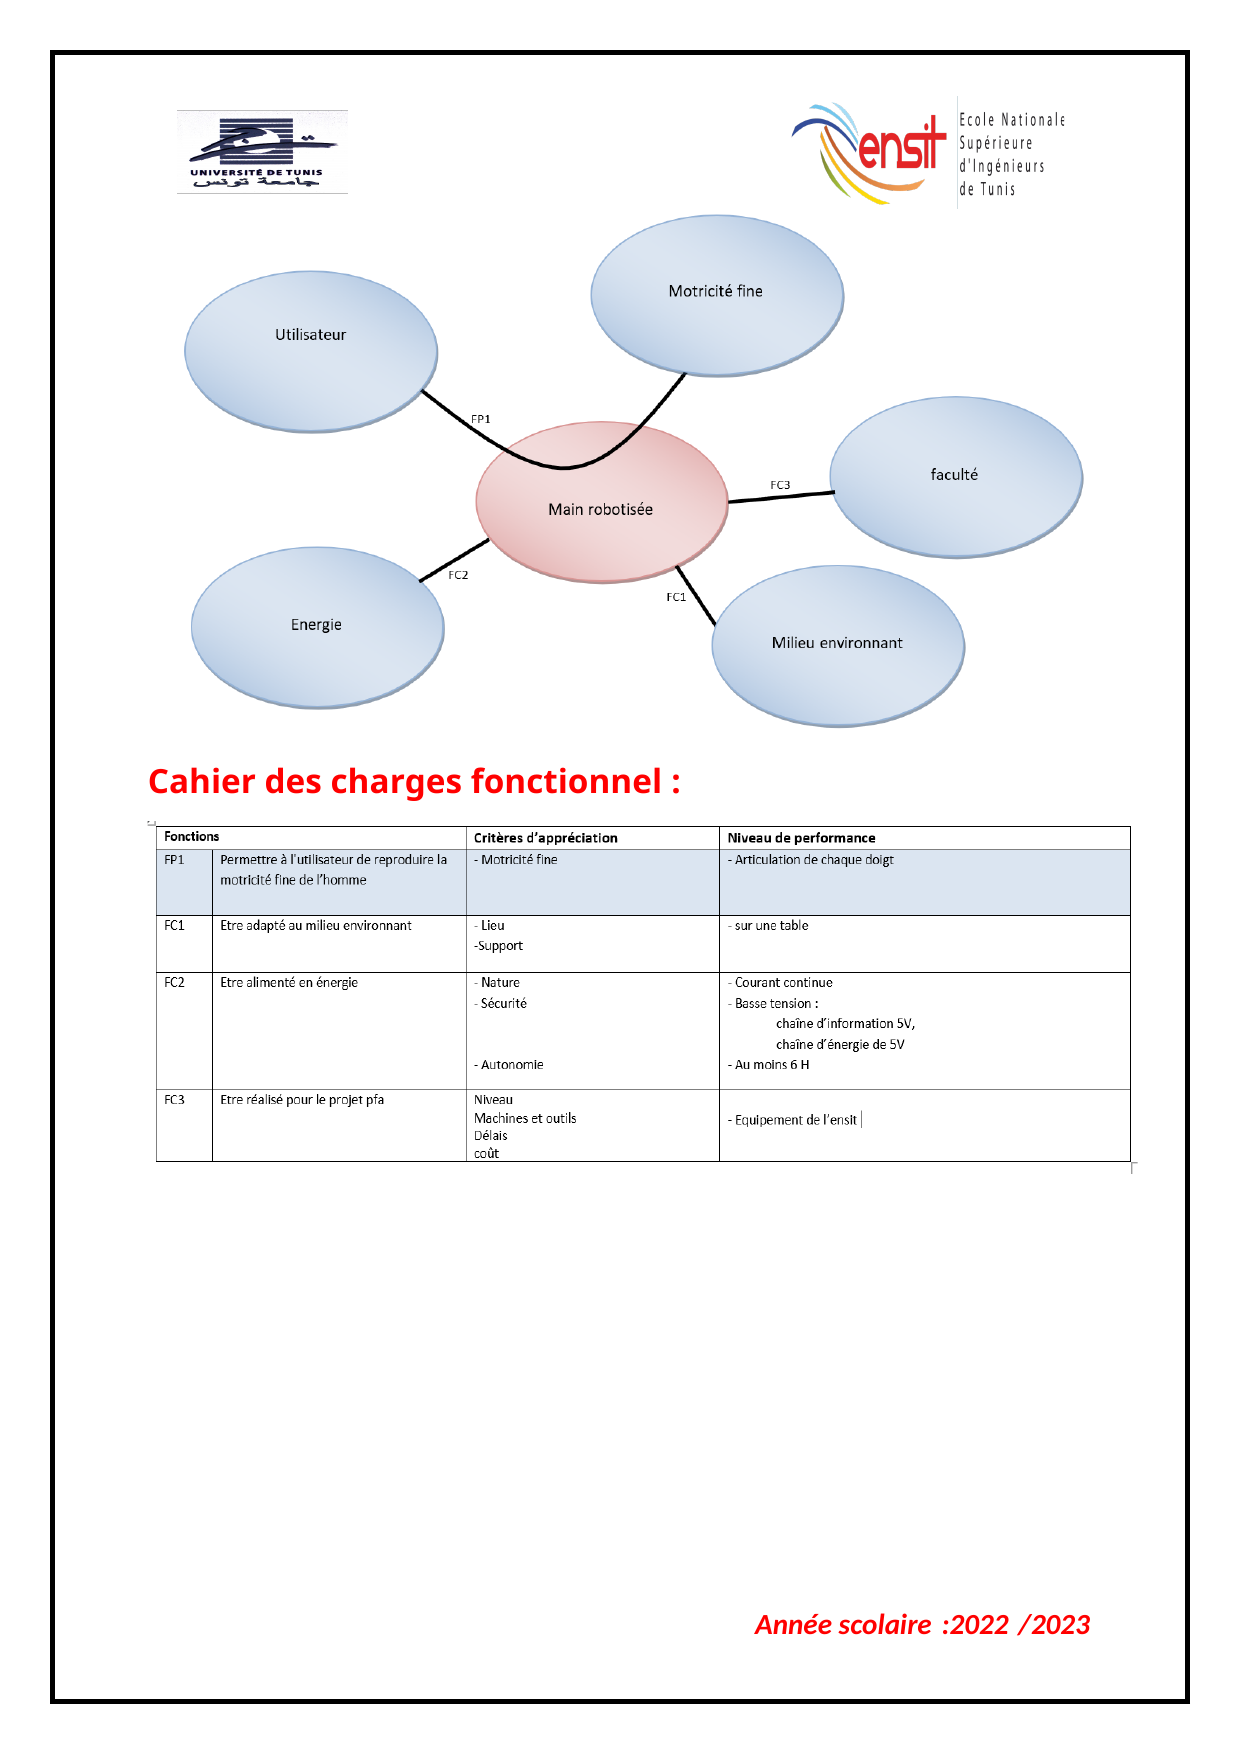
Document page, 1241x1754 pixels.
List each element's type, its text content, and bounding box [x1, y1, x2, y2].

text Cahier des charges fonctionnel : [148, 758, 1093, 803]
